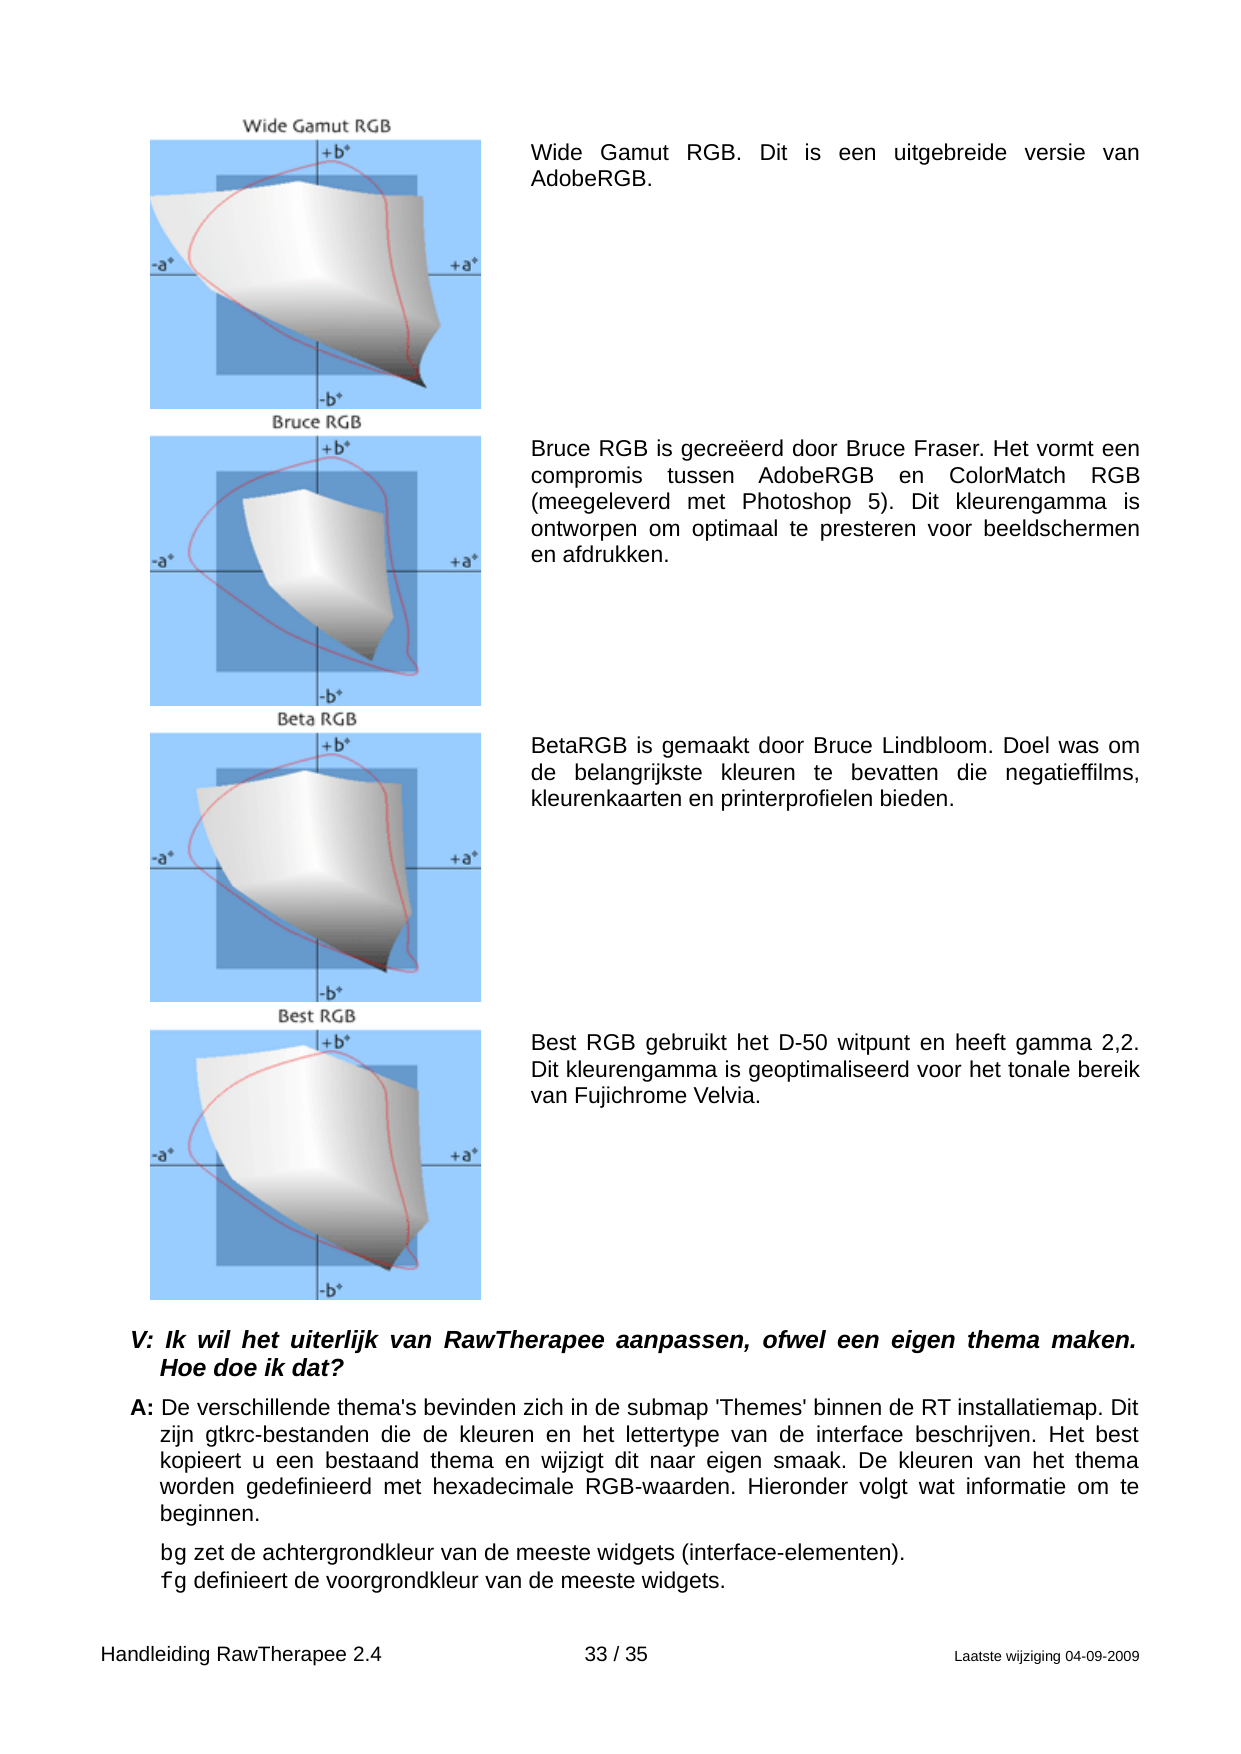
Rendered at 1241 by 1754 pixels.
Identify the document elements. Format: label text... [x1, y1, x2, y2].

table_cell Wide Gamut RGB. Dit is een uitgebreide versie van AdobeRGB. [531, 112, 1141, 409]
table_cell [100, 112, 150, 409]
picture [150, 112, 482, 1300]
table_cell [482, 112, 531, 409]
text A: De verschillende thema's bevinden zich in de submap 'Themes' binnen de RT installatiemap. Dit zijn gtkrc-bestanden die de kleuren en het lettertype van de interface beschrijven. Het best kopieert u een bestaand thema en wijzigt dit naar eigen smaak. De kleuren van het thema worden gedefinieerd met hexadecimale RGB-waarden. Hieronder volgt wat informatie om te beginnen. [130, 1394, 1140, 1526]
table_cell [100, 706, 150, 1003]
text bg zet de achtergrondkleur van de meeste widgets (interface-elementen). fg definieert de voorgrondkleur van de meeste widgets. [130, 1538, 1140, 1595]
table_cell [482, 1003, 531, 1300]
subtitle V: Ik wil het uiterlijk van RawTherapee aanpassen, ofwel een eigen thema maken. Hoe doe ik dat? [130, 1325, 1140, 1382]
table_cell BetaRGB is gemaakt door Bruce Lindbloom. Doel was om de belangrijkste kleuren te bevatten die negatieffilms, kleurenkaarten en printerprofielen bieden. [531, 706, 1141, 1003]
table_cell Best RGB gebruikt het D-50 witpunt en heeft gamma 2,2. Dit kleurengamma is geoptimaliseerd voor het tonale bereik van Fujichrome Velvia. [531, 1003, 1141, 1300]
table_cell [482, 706, 531, 1003]
table_cell [482, 409, 531, 706]
table_cell [100, 1003, 150, 1300]
table_cell [100, 409, 150, 706]
table_cell Bruce RGB is gecreëerd door Bruce Fraser. Het vormt een compromis tussen AdobeRGB en ColorMatch RGB (meegeleverd met Photoshop 5). Dit kleurengamma is ontworpen om optimaal te presteren voor beeldschermen en afdrukken. [531, 409, 1141, 706]
